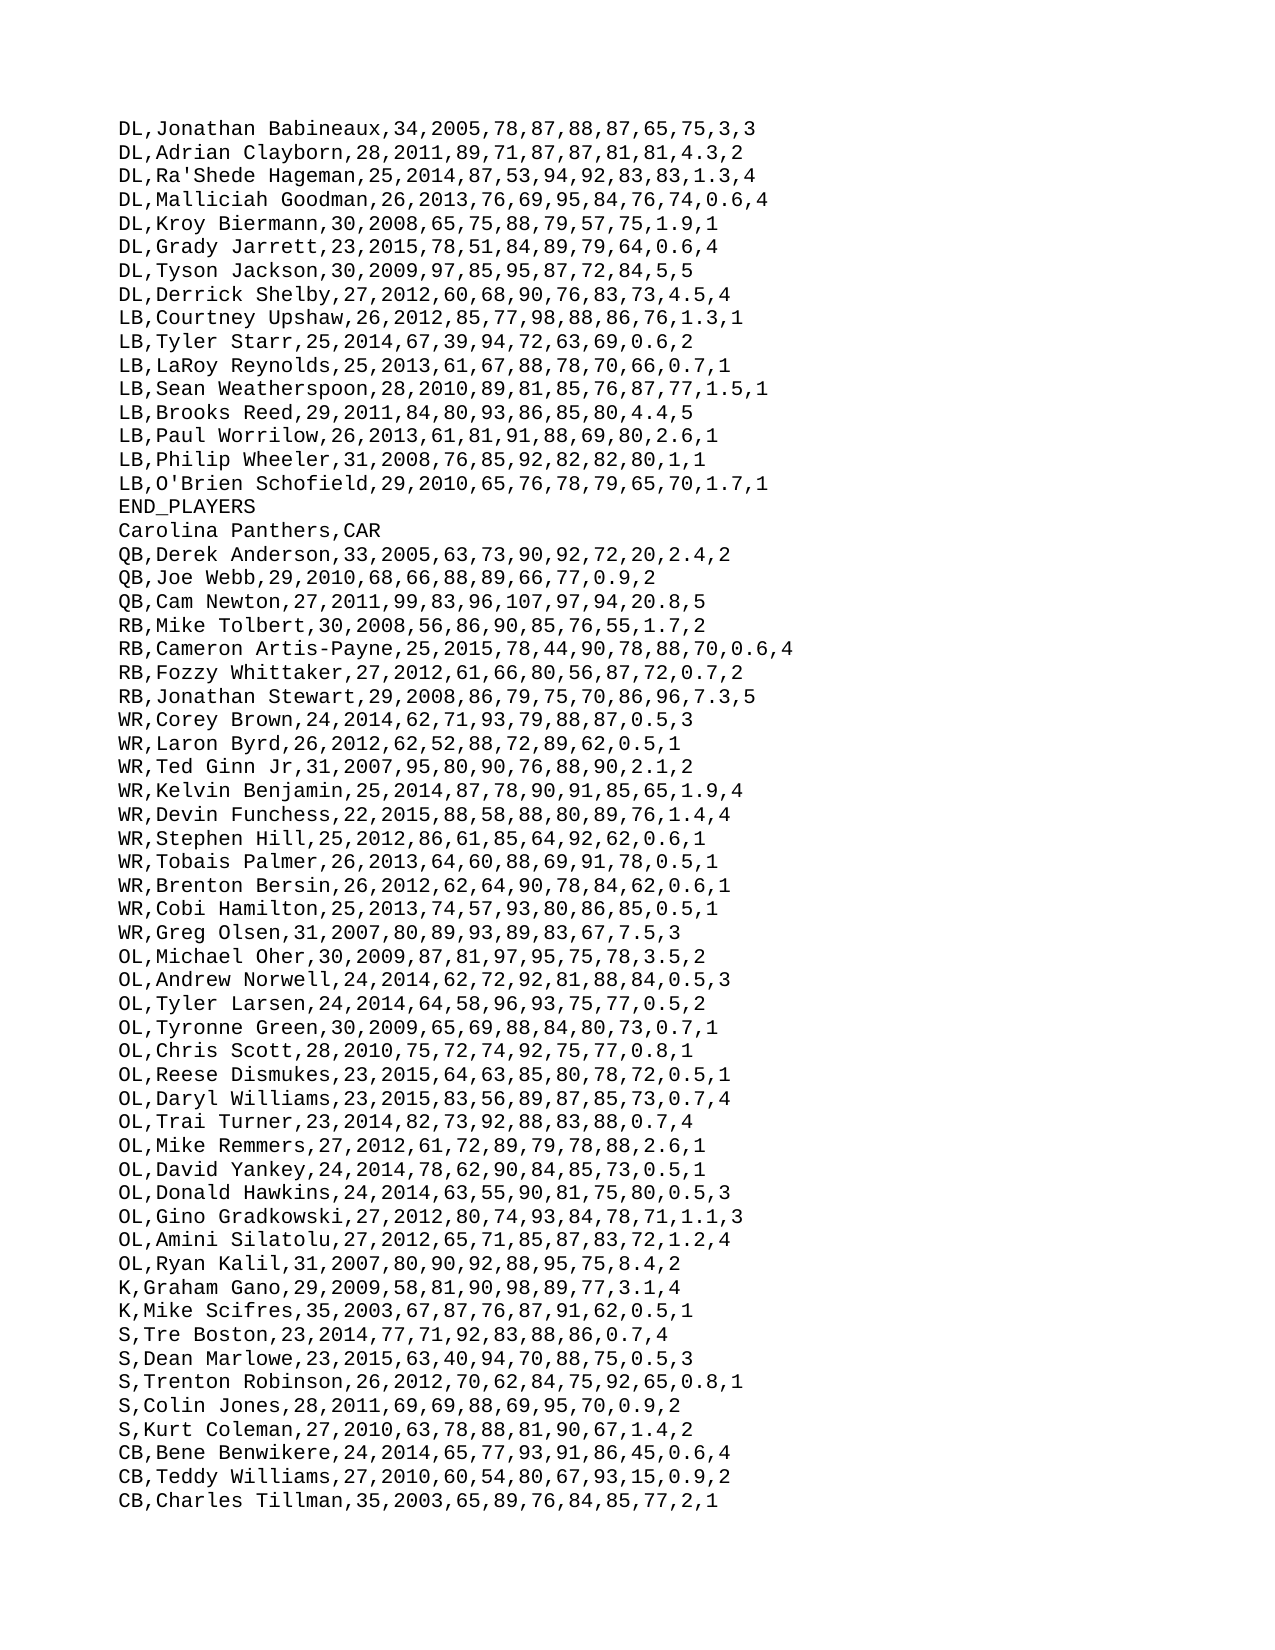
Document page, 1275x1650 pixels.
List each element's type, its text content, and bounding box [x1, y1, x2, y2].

text OL,Amini Silatolu,27,2012,65,71,85,87,83,72,1.2,4 [118, 1229, 1157, 1253]
text DL,Jonathan Babineaux,34,2005,78,87,88,87,65,75,3,3 [118, 118, 1157, 142]
text WR,Cobi Hamilton,25,2013,74,57,93,80,86,85,0.5,1 [118, 898, 1157, 922]
text OL,Ryan Kalil,31,2007,80,90,92,88,95,75,8.4,2 [118, 1253, 1157, 1277]
text DL,Derrick Shelby,27,2012,60,68,90,76,83,73,4.5,4 [118, 284, 1157, 307]
text WR,Brenton Bersin,26,2012,62,64,90,78,84,62,0.6,1 [118, 875, 1157, 898]
text K,Mike Scifres,35,2003,67,87,76,87,91,62,0.5,1 [118, 1300, 1157, 1324]
text LB,O'Brien Schofield,29,2010,65,76,78,79,65,70,1.7,1 [118, 473, 1157, 496]
text DL,Malliciah Goodman,26,2013,76,69,95,84,76,74,0.6,4 [118, 189, 1157, 213]
text WR,Stephen Hill,25,2012,86,61,85,64,92,62,0.6,1 [118, 827, 1157, 851]
text END_PLAYERS [118, 496, 1157, 520]
text RB,Jonathan Stewart,29,2008,86,79,75,70,86,96,7.3,5 [118, 686, 1157, 709]
text WR,Greg Olsen,31,2007,80,89,93,89,83,67,7.5,3 [118, 922, 1157, 946]
text QB,Joe Webb,29,2010,68,66,88,89,66,77,0.9,2 [118, 567, 1157, 591]
text OL,Trai Turner,23,2014,82,73,92,88,83,88,0.7,4 [118, 1111, 1157, 1135]
text OL,Donald Hawkins,24,2014,63,55,90,81,75,80,0.5,3 [118, 1182, 1157, 1206]
text K,Graham Gano,29,2009,58,81,90,98,89,77,3.1,4 [118, 1277, 1157, 1300]
text OL,Tyronne Green,30,2009,65,69,88,84,80,73,0.7,1 [118, 1017, 1157, 1040]
text DL,Adrian Clayborn,28,2011,89,71,87,87,81,81,4.3,2 [118, 142, 1157, 165]
text QB,Cam Newton,27,2011,99,83,96,107,97,94,20.8,5 [118, 591, 1157, 615]
text DL,Tyson Jackson,30,2009,97,85,95,87,72,84,5,5 [118, 260, 1157, 284]
text DL,Grady Jarrett,23,2015,78,51,84,89,79,64,0.6,4 [118, 236, 1157, 260]
text OL,Reese Dismukes,23,2015,64,63,85,80,78,72,0.5,1 [118, 1064, 1157, 1088]
text WR,Tobais Palmer,26,2013,64,60,88,69,91,78,0.5,1 [118, 851, 1157, 875]
text DL,Ra'Shede Hageman,25,2014,87,53,94,92,83,83,1.3,4 [118, 165, 1157, 189]
text OL,Mike Remmers,27,2012,61,72,89,79,78,88,2.6,1 [118, 1135, 1157, 1158]
text CB,Charles Tillman,35,2003,65,89,76,84,85,77,2,1 [118, 1489, 1157, 1513]
text RB,Cameron Artis-Payne,25,2015,78,44,90,78,88,70,0.6,4 [118, 638, 1157, 662]
text LB,Paul Worrilow,26,2013,61,81,91,88,69,80,2.6,1 [118, 426, 1157, 449]
text LB,Brooks Reed,29,2011,84,80,93,86,85,80,4.4,5 [118, 402, 1157, 426]
text WR,Laron Byrd,26,2012,62,52,88,72,89,62,0.5,1 [118, 733, 1157, 757]
text LB,Sean Weatherspoon,28,2010,89,81,85,76,87,77,1.5,1 [118, 378, 1157, 402]
text QB,Derek Anderson,33,2005,63,73,90,92,72,20,2.4,2 [118, 544, 1157, 567]
text S,Dean Marlowe,23,2015,63,40,94,70,88,75,0.5,3 [118, 1348, 1157, 1371]
text OL,Tyler Larsen,24,2014,64,58,96,93,75,77,0.5,2 [118, 993, 1157, 1017]
text RB,Fozzy Whittaker,27,2012,61,66,80,56,87,72,0.7,2 [118, 662, 1157, 686]
text LB,LaRoy Reynolds,25,2013,61,67,88,78,70,66,0.7,1 [118, 354, 1157, 378]
text OL,David Yankey,24,2014,78,62,90,84,85,73,0.5,1 [118, 1158, 1157, 1182]
text S,Tre Boston,23,2014,77,71,92,83,88,86,0.7,4 [118, 1324, 1157, 1348]
text S,Kurt Coleman,27,2010,63,78,88,81,90,67,1.4,2 [118, 1419, 1157, 1442]
text CB,Teddy Williams,27,2010,60,54,80,67,93,15,0.9,2 [118, 1466, 1157, 1489]
text OL,Michael Oher,30,2009,87,81,97,95,75,78,3.5,2 [118, 946, 1157, 969]
text OL,Gino Gradkowski,27,2012,80,74,93,84,78,71,1.1,3 [118, 1206, 1157, 1229]
text CB,Bene Benwikere,24,2014,65,77,93,91,86,45,0.6,4 [118, 1442, 1157, 1466]
text WR,Corey Brown,24,2014,62,71,93,79,88,87,0.5,3 [118, 709, 1157, 733]
text Carolina Panthers,CAR [118, 520, 1157, 544]
text LB,Philip Wheeler,31,2008,76,85,92,82,82,80,1,1 [118, 449, 1157, 473]
text S,Colin Jones,28,2011,69,69,88,69,95,70,0.9,2 [118, 1395, 1157, 1419]
text OL,Andrew Norwell,24,2014,62,72,92,81,88,84,0.5,3 [118, 969, 1157, 993]
text S,Trenton Robinson,26,2012,70,62,84,75,92,65,0.8,1 [118, 1371, 1157, 1395]
text LB,Tyler Starr,25,2014,67,39,94,72,63,69,0.6,2 [118, 331, 1157, 354]
text WR,Kelvin Benjamin,25,2014,87,78,90,91,85,65,1.9,4 [118, 780, 1157, 804]
text RB,Mike Tolbert,30,2008,56,86,90,85,76,55,1.7,2 [118, 615, 1157, 638]
text WR,Devin Funchess,22,2015,88,58,88,80,89,76,1.4,4 [118, 804, 1157, 827]
text LB,Courtney Upshaw,26,2012,85,77,98,88,86,76,1.3,1 [118, 307, 1157, 331]
text OL,Chris Scott,28,2010,75,72,74,92,75,77,0.8,1 [118, 1040, 1157, 1064]
text OL,Daryl Williams,23,2015,83,56,89,87,85,73,0.7,4 [118, 1088, 1157, 1111]
text DL,Kroy Biermann,30,2008,65,75,88,79,57,75,1.9,1 [118, 213, 1157, 236]
text WR,Ted Ginn Jr,31,2007,95,80,90,76,88,90,2.1,2 [118, 757, 1157, 780]
